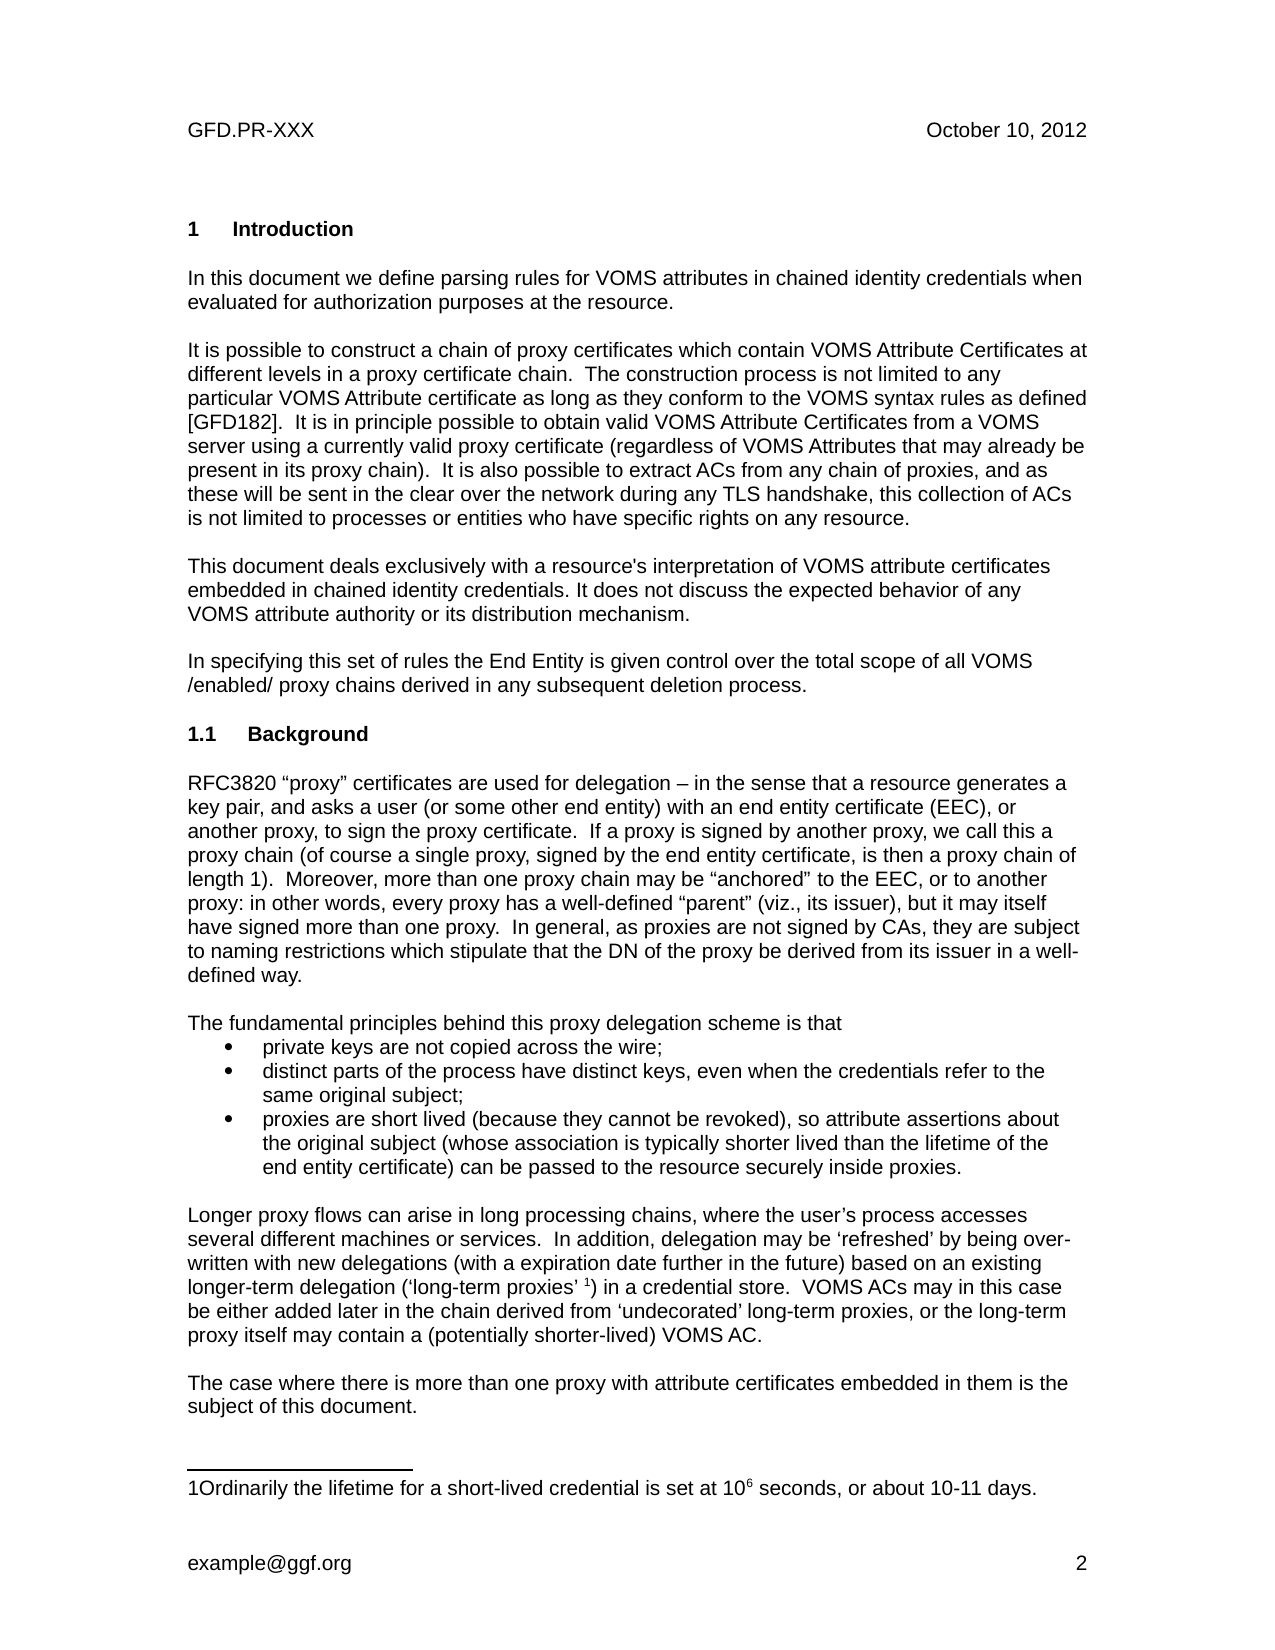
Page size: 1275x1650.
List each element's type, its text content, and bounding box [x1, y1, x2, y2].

text RFC3820 “proxy” certificates are used for delegation – in the sense that a resource generates a key pair, and asks a user (or some other end entity) with an end entity certificate (EEC), or another proxy, to sign the proxy certificate. If a proxy is signed by another proxy, we call this a proxy chain (of course a single proxy, signed by the end entity certificate, is then a proxy chain of length 1). Moreover, more than one proxy chain may be “anchored” to the EEC, or to another proxy: in other words, every proxy has a well-defined “parent” (viz., its issuer), but it may itself have signed more than one proxy. In general, as proxies are not signed by CAs, they are subject to naming restrictions which stipulate that the DN of the proxy be derived from its issuer in a well-defined way. [187, 771, 1088, 987]
list private keys are not copied across the wire; [225, 1035, 1088, 1059]
subtitle Background [187, 722, 1088, 746]
text Ordinarily the lifetime for a short-lived credential is set at 106 seconds, or about 10-11 days. [187, 1476, 1088, 1500]
subtitle Introduction [187, 217, 1088, 241]
list proxies are short lived (because they cannot be revoked), so attribute assertions about the original subject (whose association is typically shorter lived than the lifetime of the end entity certificate) can be passed to the resource securely inside proxies. [225, 1107, 1088, 1179]
text In specifying this set of rules the End Entity is given control over the total scope of all VOMS /enabled/ proxy chains derived in any subsequent deletion process. [187, 649, 1088, 697]
text This document deals exclusively with a resource's interpretation of VOMS attribute certificates embedded in chained identity credentials. It does not discuss the expected behavior of any VOMS attribute authority or its distribution mechanism. [187, 553, 1088, 625]
text The case where there is more than one proxy with attribute certificates embedded in them is the subject of this document. [187, 1370, 1088, 1418]
text In this document we define parsing rules for VOMS attributes in chained identity credentials when evaluated for authorization purposes at the resource. [187, 266, 1088, 314]
text It is possible to construct a chain of proxy certificates which contain VOMS Attribute Certificates at different levels in a proxy certificate chain. The construction process is not limited to any particular VOMS Attribute certificate as long as they conform to the VOMS syntax rules as defined [GFD182]. It is in principle possible to obtain valid VOMS Attribute Certificates from a VOMS server using a currently valid proxy certificate (regardless of VOMS Attributes that may already be present in its proxy chain). It is also possible to extract ACs from any chain of proxies, and as these will be sent in the clear over the network during any TLS handshake, this collection of ACs is not limited to processes or entities who have specific rights on any resource. [187, 338, 1088, 529]
text Longer proxy flows can arise in long processing chains, where the user’s process accesses several different machines or services. In addition, delegation may be ‘refreshed’ by being over-written with new delegations (with a expiration date further in the future) based on an existing longer-term delegation (‘long-term proxies’ ) in a credential store. VOMS ACs may in this case be either added later in the chain derived from ‘undecorated’ long-term proxies, or the long-term proxy itself may contain a (potentially shorter-lived) VOMS AC. [187, 1203, 1088, 1346]
list distinct parts of the process have distinct keys, even when the credentials refer to the same original subject; [225, 1059, 1088, 1107]
text The fundamental principles behind this proxy delegation scheme is that [187, 1011, 1088, 1035]
